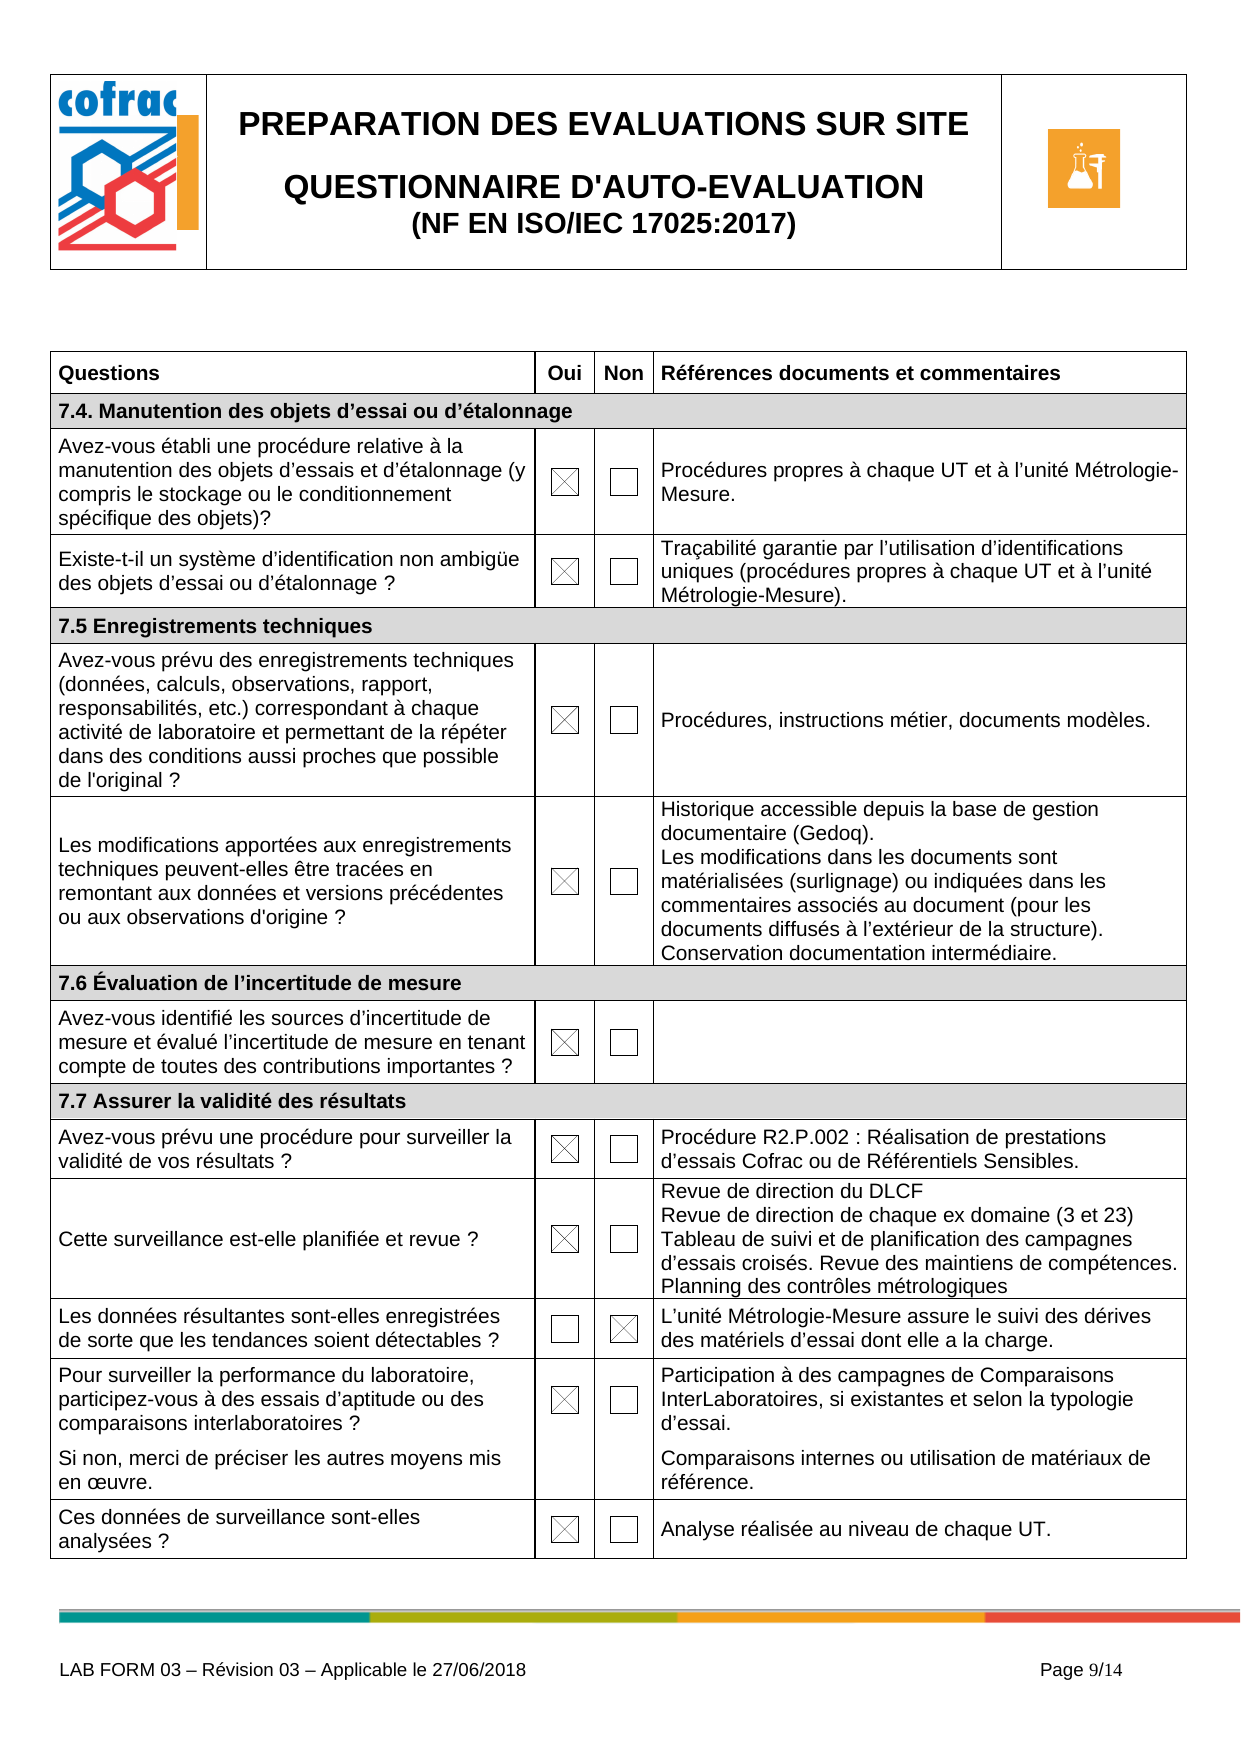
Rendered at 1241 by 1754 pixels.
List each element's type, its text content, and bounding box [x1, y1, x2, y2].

table_cell [536, 535, 594, 607]
table_cell Cette surveillance est-elle planifiée et revue ? [51, 1179, 534, 1298]
table_cell [595, 1001, 653, 1083]
table_cell 7.6 Évaluation de l’incertitude de mesure [51, 966, 1186, 1000]
table_cell Revue de direction du DLCF Revue de direction de chaque ex domaine (3 et 23) Tableau de suivi et de planification des campagnes d’essais croisés. Revue des maintiens de compétences. Planning des contrôles métrologiques [654, 1179, 1186, 1298]
table_cell [595, 644, 653, 796]
table_cell Procédures propres à chaque UT et à l’unité Métrologie-Mesure. [654, 429, 1186, 534]
table_header Questions [51, 352, 534, 393]
table_cell Avez-vous prévu une procédure pour surveiller la validité de vos résultats ? [51, 1120, 534, 1177]
table_cell Procédure R2.P.002 : Réalisation de prestations d’essais Cofrac ou de Référentiels Sensibles. [654, 1120, 1186, 1177]
table_cell Si non, merci de préciser les autres moyens mis en œuvre. [51, 1440, 534, 1499]
table_cell [595, 1299, 653, 1357]
table_header Non [595, 352, 653, 393]
table_cell Les modifications apportées aux enregistrements techniques peuvent-elles être tracées en remontant aux données et versions précédentes ou aux observations d'origine ? [51, 797, 534, 965]
table_header Références documents et commentaires [654, 352, 1186, 393]
table_cell 7.5 Enregistrements techniques [51, 608, 1186, 643]
table_cell [536, 1500, 594, 1558]
picture [1046, 129, 1121, 208]
table_cell [536, 1179, 594, 1298]
table_cell Analyse réalisée au niveau de chaque UT. [654, 1500, 1186, 1558]
table_cell [536, 1001, 594, 1083]
table_cell [595, 1120, 653, 1177]
table_cell Avez-vous identifié les sources d’incertitude de mesure et évalué l’incertitude de mesure en tenant compte de toutes des contributions importantes ? [51, 1001, 534, 1083]
table_cell Existe-t-il un système d’identification non ambigüe des objets d’essai ou d’étalonnage ? [51, 535, 534, 607]
table_cell Comparaisons internes ou utilisation de matériaux de référence. [654, 1440, 1186, 1499]
table_cell [536, 1299, 594, 1357]
table_cell Ces données de surveillance sont-elles analysées ? [51, 1500, 534, 1558]
table_cell [595, 1179, 653, 1298]
table_cell Les données résultantes sont-elles enregistrées de sorte que les tendances soient détectables ? [51, 1299, 534, 1357]
table_cell [595, 1440, 653, 1499]
table_cell [595, 535, 653, 607]
table_cell Avez-vous établi une procédure relative à la manutention des objets d’essais et d’étalonnage (y compris le stockage ou le conditionnement spécifique des objets)? [51, 429, 534, 534]
table_cell Historique accessible depuis la base de gestion documentaire (Gedoq). Les modifications dans les documents sont matérialisées (surlignage) ou indiquées dans les commentaires associés au document (pour les documents diffusés à l’extérieur de la structure). Conservation documentation intermédiaire. [654, 797, 1186, 965]
table_cell [595, 1500, 653, 1558]
table_cell Procédures, instructions métier, documents modèles. [654, 644, 1186, 796]
table_cell Avez-vous prévu des enregistrements techniques (données, calculs, observations, rapport, responsabilités, etc.) correspondant à chaque activité de laboratoire et permettant de la répéter dans des conditions aussi proches que possible de l'original ? [51, 644, 534, 796]
table_cell Traçabilité garantie par l’utilisation d’identifications uniques (procédures propres à chaque UT et à l’unité Métrologie-Mesure). [654, 535, 1186, 607]
table_header Oui [536, 352, 594, 393]
table_cell [595, 429, 653, 534]
table_cell [536, 429, 594, 534]
table_cell [536, 1440, 594, 1499]
table_cell [654, 1001, 1186, 1083]
table_cell [595, 1359, 653, 1440]
table_cell [536, 1120, 594, 1177]
table_cell L’unité Métrologie-Mesure assure le suivi des dérives des matériels d’essai dont elle a la charge. [654, 1299, 1186, 1357]
table_cell [536, 797, 594, 965]
picture [177, 115, 199, 230]
table_cell [595, 797, 653, 965]
table_cell [536, 644, 594, 796]
table_cell Participation à des campagnes de Comparaisons InterLaboratoires, si existantes et selon la typologie d’essai. [654, 1359, 1186, 1440]
table_cell 7.7 Assurer la validité des résultats [51, 1084, 1186, 1118]
table_cell Pour surveiller la performance du laboratoire, participez-vous à des essais d’aptitude ou des comparaisons interlaboratoires ? [51, 1359, 534, 1440]
table_cell 7.4. Manutention des objets d’essai ou d’étalonnage [51, 394, 1186, 428]
table_cell [536, 1359, 594, 1440]
picture [59, 1609, 1241, 1624]
